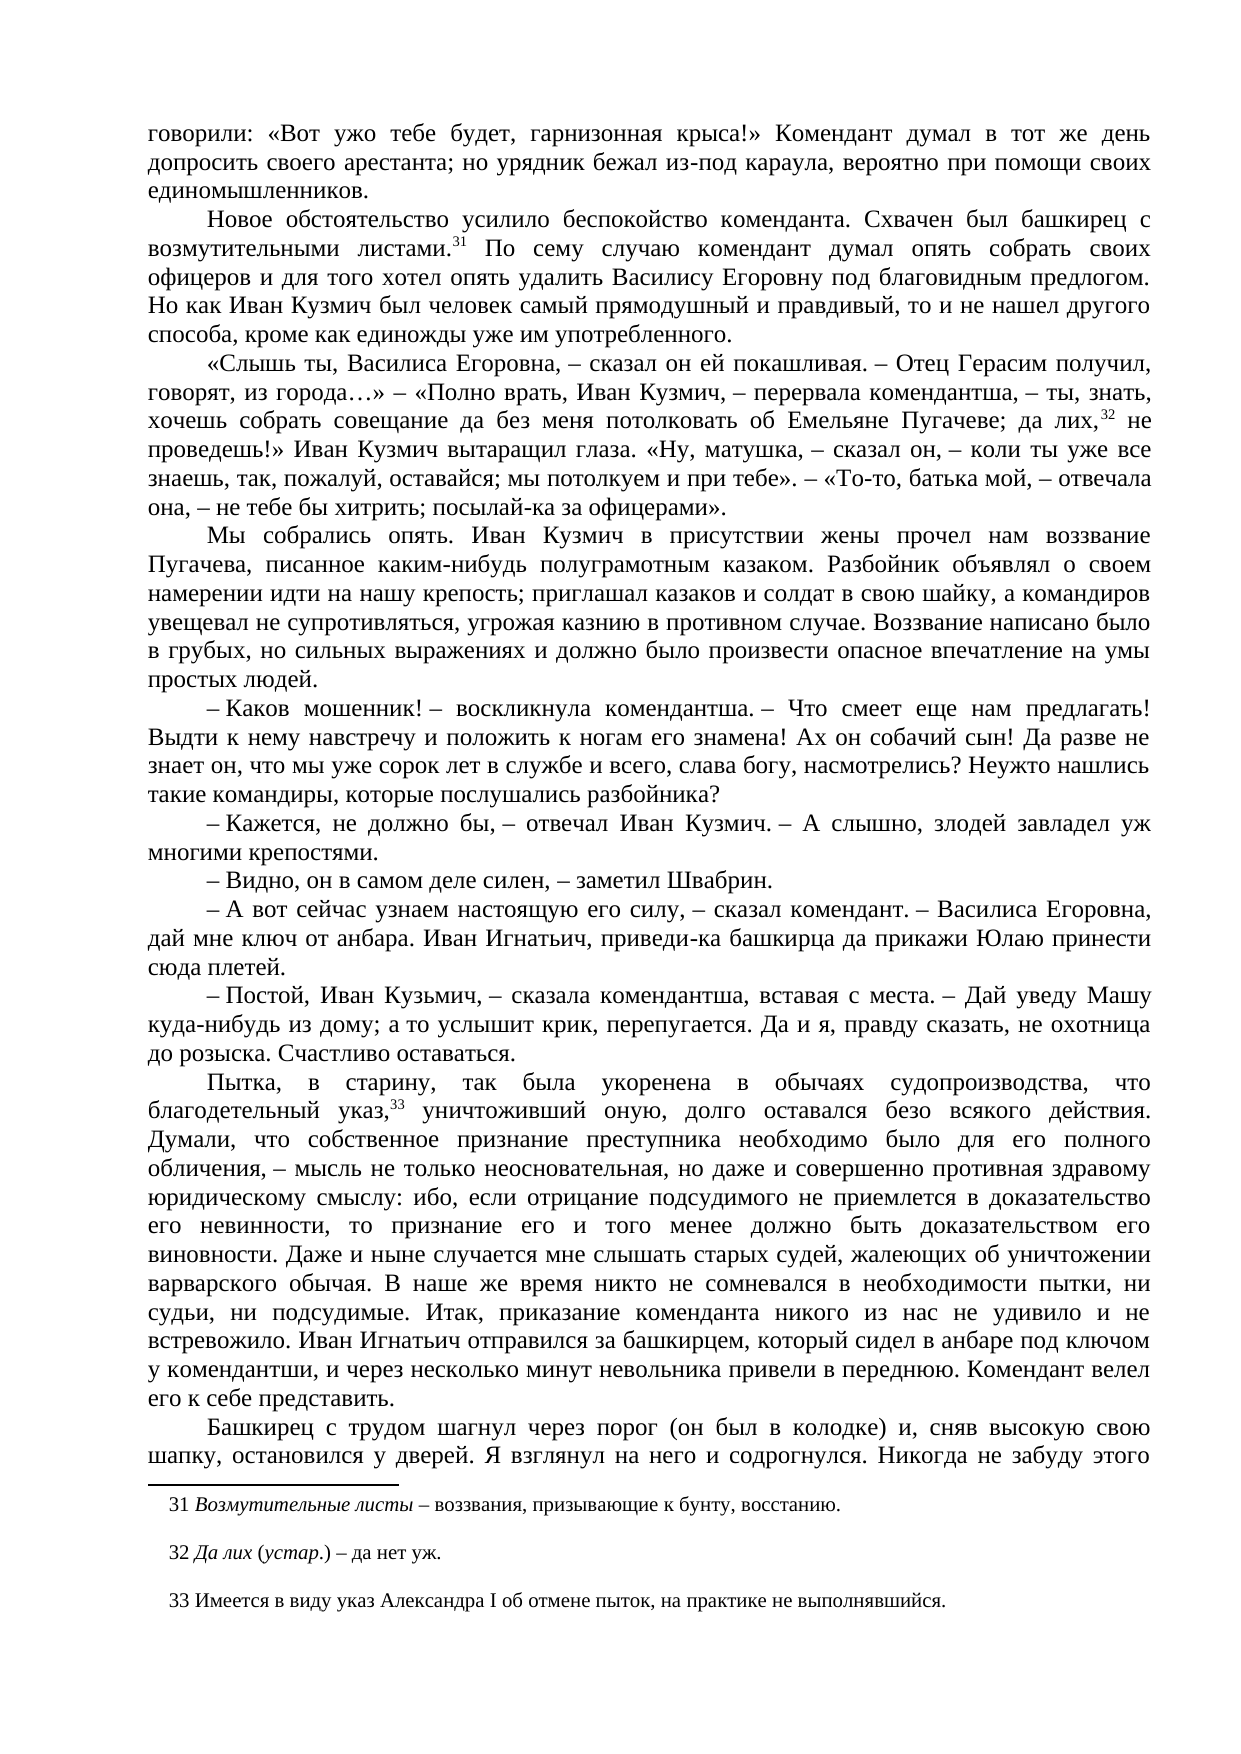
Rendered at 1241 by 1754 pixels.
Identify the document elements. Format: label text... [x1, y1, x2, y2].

text Новое обстоятельство усилило беспокойство коменданта. Схвачен был башкирец с возмутительными листами. По сему случаю комендант думал опять собрать своих офицеров и для того хотел опять удалить Василису Егоровну под благовидным предлогом. Но как Иван Кузмич был человек самый прямодушный и правдивый, то и не нашел другого способа, кроме как единожды уже им употребленного. [148, 204, 1152, 348]
text «Слышь ты, Василиса Егоровна, – сказал он ей покашливая. – Отец Герасим получил, говорят, из города…» – «Полно врать, Иван Кузмич, – перервала комендантша, – ты, знать, хочешь собрать совещание да без меня потолковать об Емельяне Пугачеве; да лих, не проведешь!» Иван Кузмич вытаращил глаза. «Ну, матушка, – сказал он, – коли ты уже все знаешь, так, пожалуй, оставайся; мы потолкуем и при тебе». – «То‑то, батька мой, – отвечала она, – не тебе бы хитрить; посылай‑ка за офицерами». [148, 348, 1152, 521]
text Да лих (устар.) – да нет уж. [148, 1539, 1152, 1564]
text – А вот сейчас узнаем настоящую его силу, – сказал комендант. – Василиса Егоровна, дай мне ключ от анбара. Иван Игнатьич, приведи‑ка башкирца да прикажи Юлаю принести сюда плетей. [148, 894, 1152, 981]
text – Видно, он в самом деле силен, – заметил Швабрин. [148, 866, 1152, 894]
text говорили: «Вот ужо тебе будет, гарнизонная крыса!» Комендант думал в тот же день допросить своего арестанта; но урядник бежал из‑под караула, вероятно при помощи своих единомышленников. [148, 118, 1152, 204]
text – Кажется, не должно бы, – отвечал Иван Кузмич. – А слышно, злодей завладел уж многими крепостями. [148, 808, 1152, 866]
text Имеется в виду указ Александра I об отмене пыток, на практике не выполнявшийся. [148, 1588, 1152, 1612]
text – Каков мошенник! – воскликнула комендантша. – Что смеет еще нам предлагать! Выдти к нему навстречу и положить к ногам его знамена! Ах он собачий сын! Да разве не знает он, что мы уже сорок лет в службе и всего, слава богу, насмотрелись? Неужто нашлись такие командиры, которые послушались разбойника? [148, 693, 1152, 808]
text – Постой, Иван Кузьмич, – сказала комендантша, вставая с места. – Дай уведу Машу куда‑нибудь из дому; а то услышит крик, перепугается. Да и я, правду сказать, не охотница до розыска. Счастливо оставаться. [148, 981, 1152, 1067]
text Башкирец с трудом шагнул через порог (он был в колодке) и, сняв высокую свою шапку, остановился у дверей. Я взглянул на него и содрогнулся. Никогда не забуду этого [148, 1412, 1152, 1469]
text Пытка, в старину, так была укоренена в обычаях судопроизводства, что благодетельный указ, уничтоживший оную, долго оставался безо всякого действия. Думали, что собственное признание преступника необходимо было для его полного обличения, – мысль не только неосновательная, но даже и совершенно противная здравому юридическому смыслу: ибо, если отрицание подсудимого не приемлется в доказательство его невинности, то признание его и того менее должно быть доказательством его виновности. Даже и ныне случается мне слышать старых судей, жалеющих об уничтожении варварского обычая. В наше же время никто не сомневался в необходимости пытки, ни судьи, ни подсудимые. Итак, приказание коменданта никого из нас не удивило и не встревожило. Иван Игнатьич отправился за башкирцем, который сидел в анбаре под ключом у комендантши, и через несколько минут невольника привели в переднюю. Комендант велел его к себе представить. [148, 1067, 1152, 1412]
text Возмутительные листы – воззвания, призывающие к бунту, восстанию. [148, 1491, 1152, 1516]
text Мы собрались опять. Иван Кузмич в присутствии жены прочел нам воззвание Пугачева, писанное каким‑нибудь полуграмотным казаком. Разбойник объявлял о своем намерении идти на нашу крепость; приглашал казаков и солдат в свою шайку, а командиров увещевал не супротивляться, угрожая казнию в противном случае. Воззвание написано было в грубых, но сильных выражениях и должно было произвести опасное впечатление на умы простых людей. [148, 521, 1152, 693]
